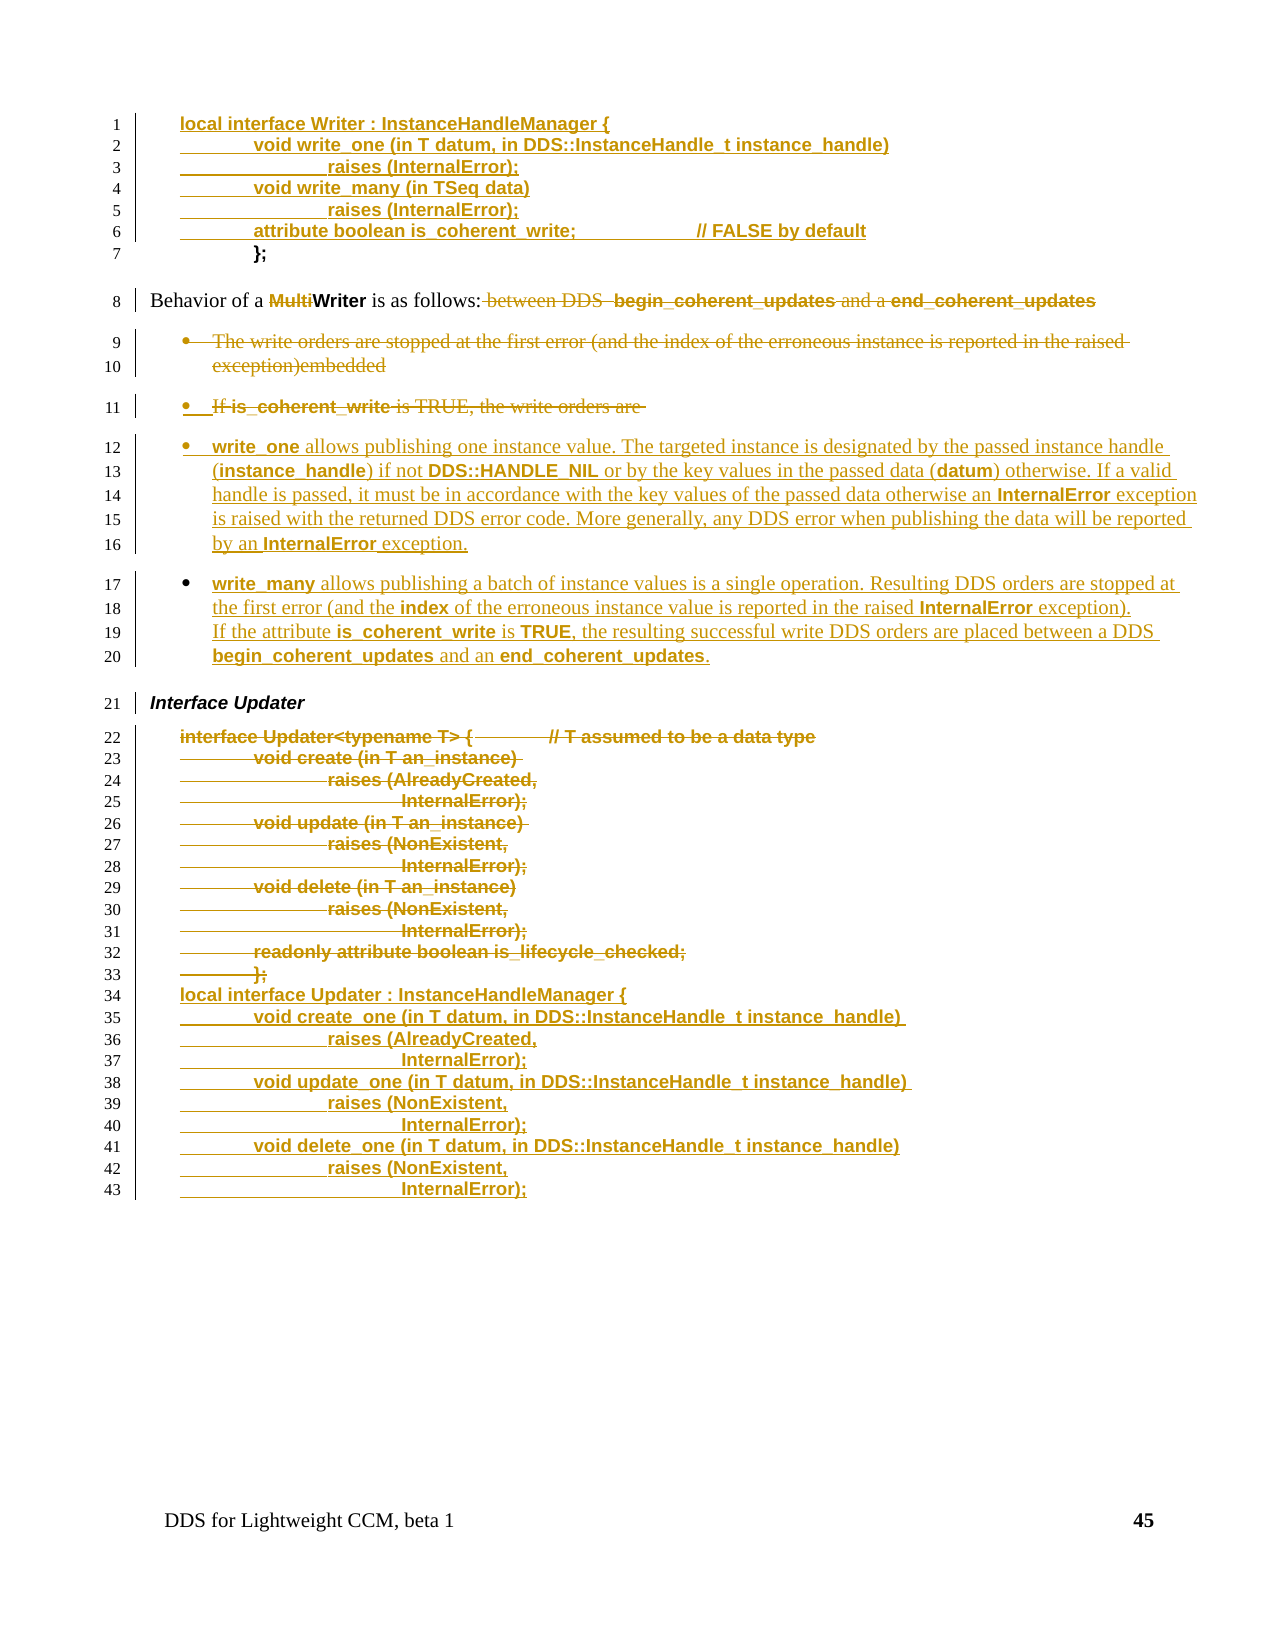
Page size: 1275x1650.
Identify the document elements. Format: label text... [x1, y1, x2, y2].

text void write_one (in T datum, in DDS::InstanceHandle_t instance_handle) [179, 134, 1200, 156]
subtitle Interface Updater [179, 975, 256, 984]
text raises (NonExistent, [179, 1157, 1200, 1178]
text raises (InternalError); [179, 199, 1200, 220]
text local interface Writer : InstanceHandleManager { [179, 112, 1200, 134]
text InternalError); [179, 1113, 1200, 1135]
text InternalError); [179, 1178, 1200, 1200]
text }; [179, 242, 1200, 263]
text raises (AlreadyCreated, [179, 1027, 1200, 1049]
text attribute boolean is_coherent_write; // FALSE by default [179, 220, 1200, 242]
text local interface Updater : InstanceHandleManager { [179, 984, 1200, 1006]
text void create_one (in T datum, in DDS::InstanceHandle_t instance_handle) [179, 1006, 1200, 1027]
text raises (NonExistent, [179, 1092, 1200, 1113]
text void write_many (in TSeq data) [179, 177, 1200, 199]
subtitle Interface Updater [179, 963, 1200, 984]
text void update_one (in T datum, in DDS::InstanceHandle_t instance_handle) [179, 1070, 1200, 1092]
list write_one allows publishing one instance value. The targeted instance is designated by the passed instance handle (instance_handle) if not DDS::HANDLE_NIL or by the key values in the passed data (datum) otherwise. If a valid handle is passed, it must be in accordance with the key values of the passed data otherwise an InternalError exception is raised with the returned DDS error code. More generally, any DDS error when publishing the data will be reported by an InternalError exception. [182, 434, 1200, 554]
subtitle Interface Updater [150, 692, 1200, 714]
text raises (InternalError); [179, 156, 1200, 177]
text InternalError); [179, 1049, 1200, 1070]
text void delete_one (in T datum, in DDS::InstanceHandle_t instance_handle) [179, 1135, 1200, 1157]
text Behavior of a Writer is as follows: [150, 288, 1200, 312]
list write_many allows publishing a batch of instance values is a single operation. Resulting DDS orders are stopped at the first error (and the index of the erroneous instance value is reported in the raised InternalError exception). If the attribute is_coherent_write is TRUE, the resulting successful write DDS orders are placed between a DDS begin_coherent_updates and an end_coherent_updates. [182, 571, 1200, 667]
